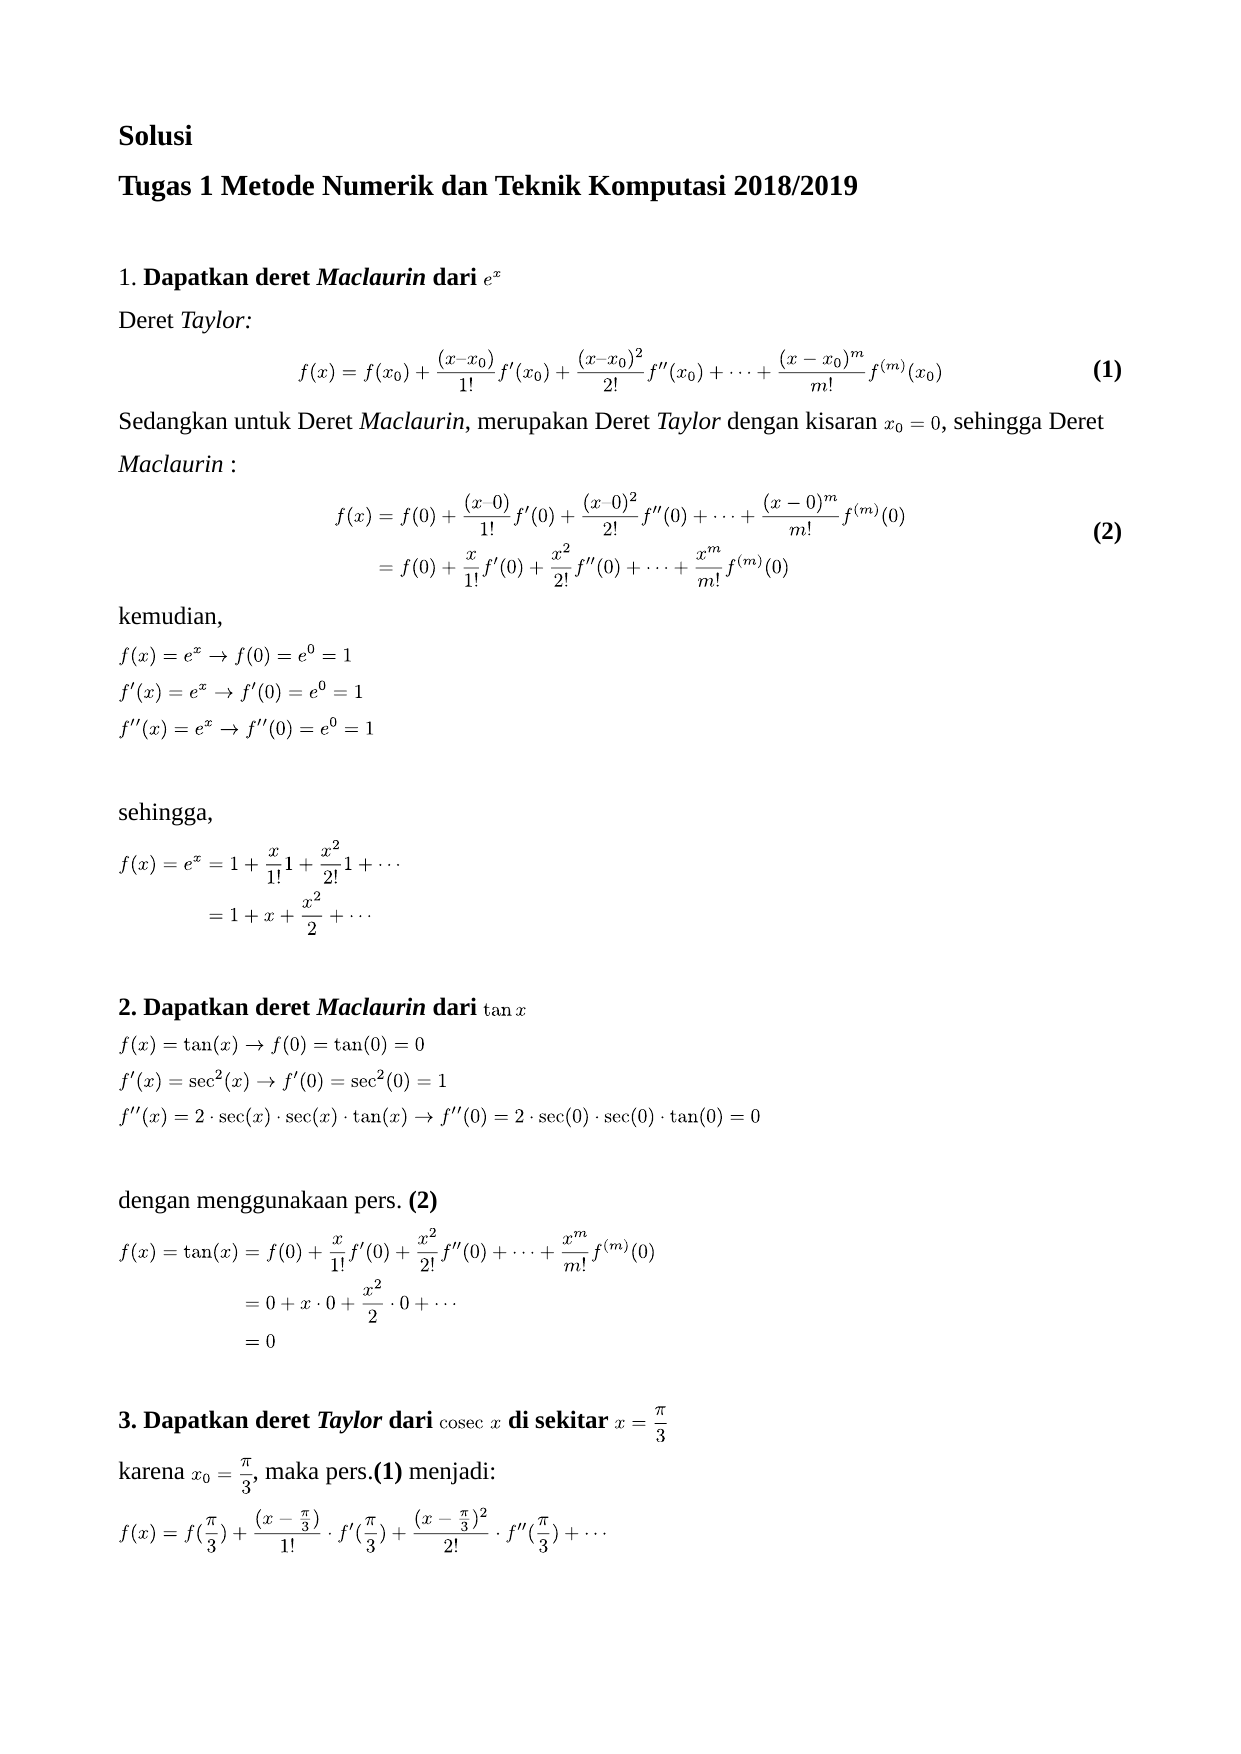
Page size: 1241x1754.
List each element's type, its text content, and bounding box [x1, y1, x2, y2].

list Dapatkan deret Taylor dari di sekitar [118, 1405, 1122, 1442]
text Tugas 1 Metode Numerik dan Teknik Komputasi 2018/2019 [118, 168, 1122, 202]
text Sedangkan untuk Deret Maclaurin, merupakan Deret Taylor dengan kisaran , sehingga Deret Maclaurin : [118, 406, 1122, 478]
list Dapatkan deret Maclaurin dari [118, 992, 1122, 1021]
text Deret Taylor: [118, 305, 1122, 334]
text kemudian, [118, 601, 1122, 630]
text dengan menggunakaan pers. (2) [118, 1185, 1122, 1214]
list Dapatkan deret Maclaurin dari [118, 262, 1122, 291]
text (1) [118, 348, 1122, 391]
text karena , maka pers.(1) menjadi: [118, 1456, 1122, 1493]
text sehingga, [118, 797, 1122, 826]
text (2) [907, 492, 1122, 587]
text Solusi [118, 118, 1122, 152]
text [118, 492, 334, 587]
